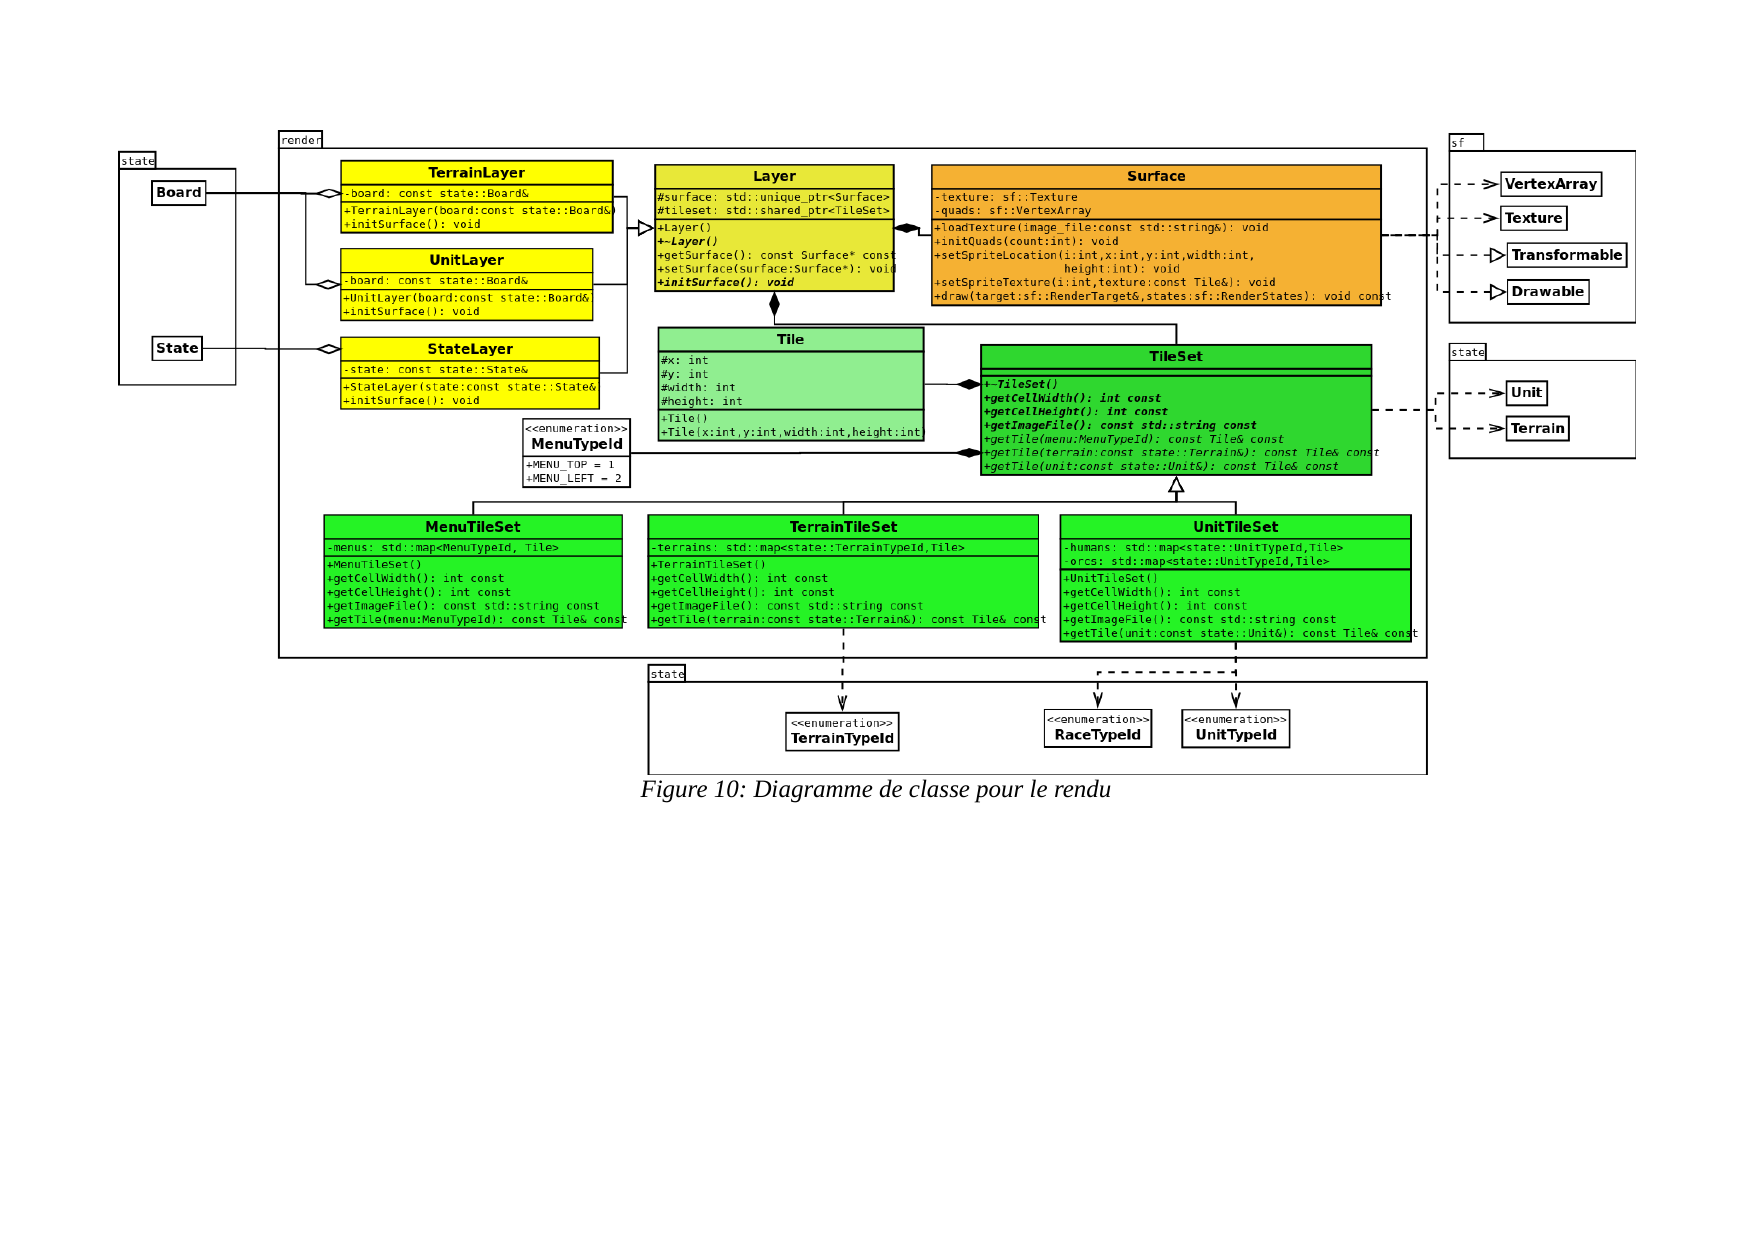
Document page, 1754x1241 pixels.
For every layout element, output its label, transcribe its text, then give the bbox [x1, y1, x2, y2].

text Figure 10: Diagramme de classe pour le rendu [118, 775, 1636, 803]
picture [118, 130, 1636, 775]
